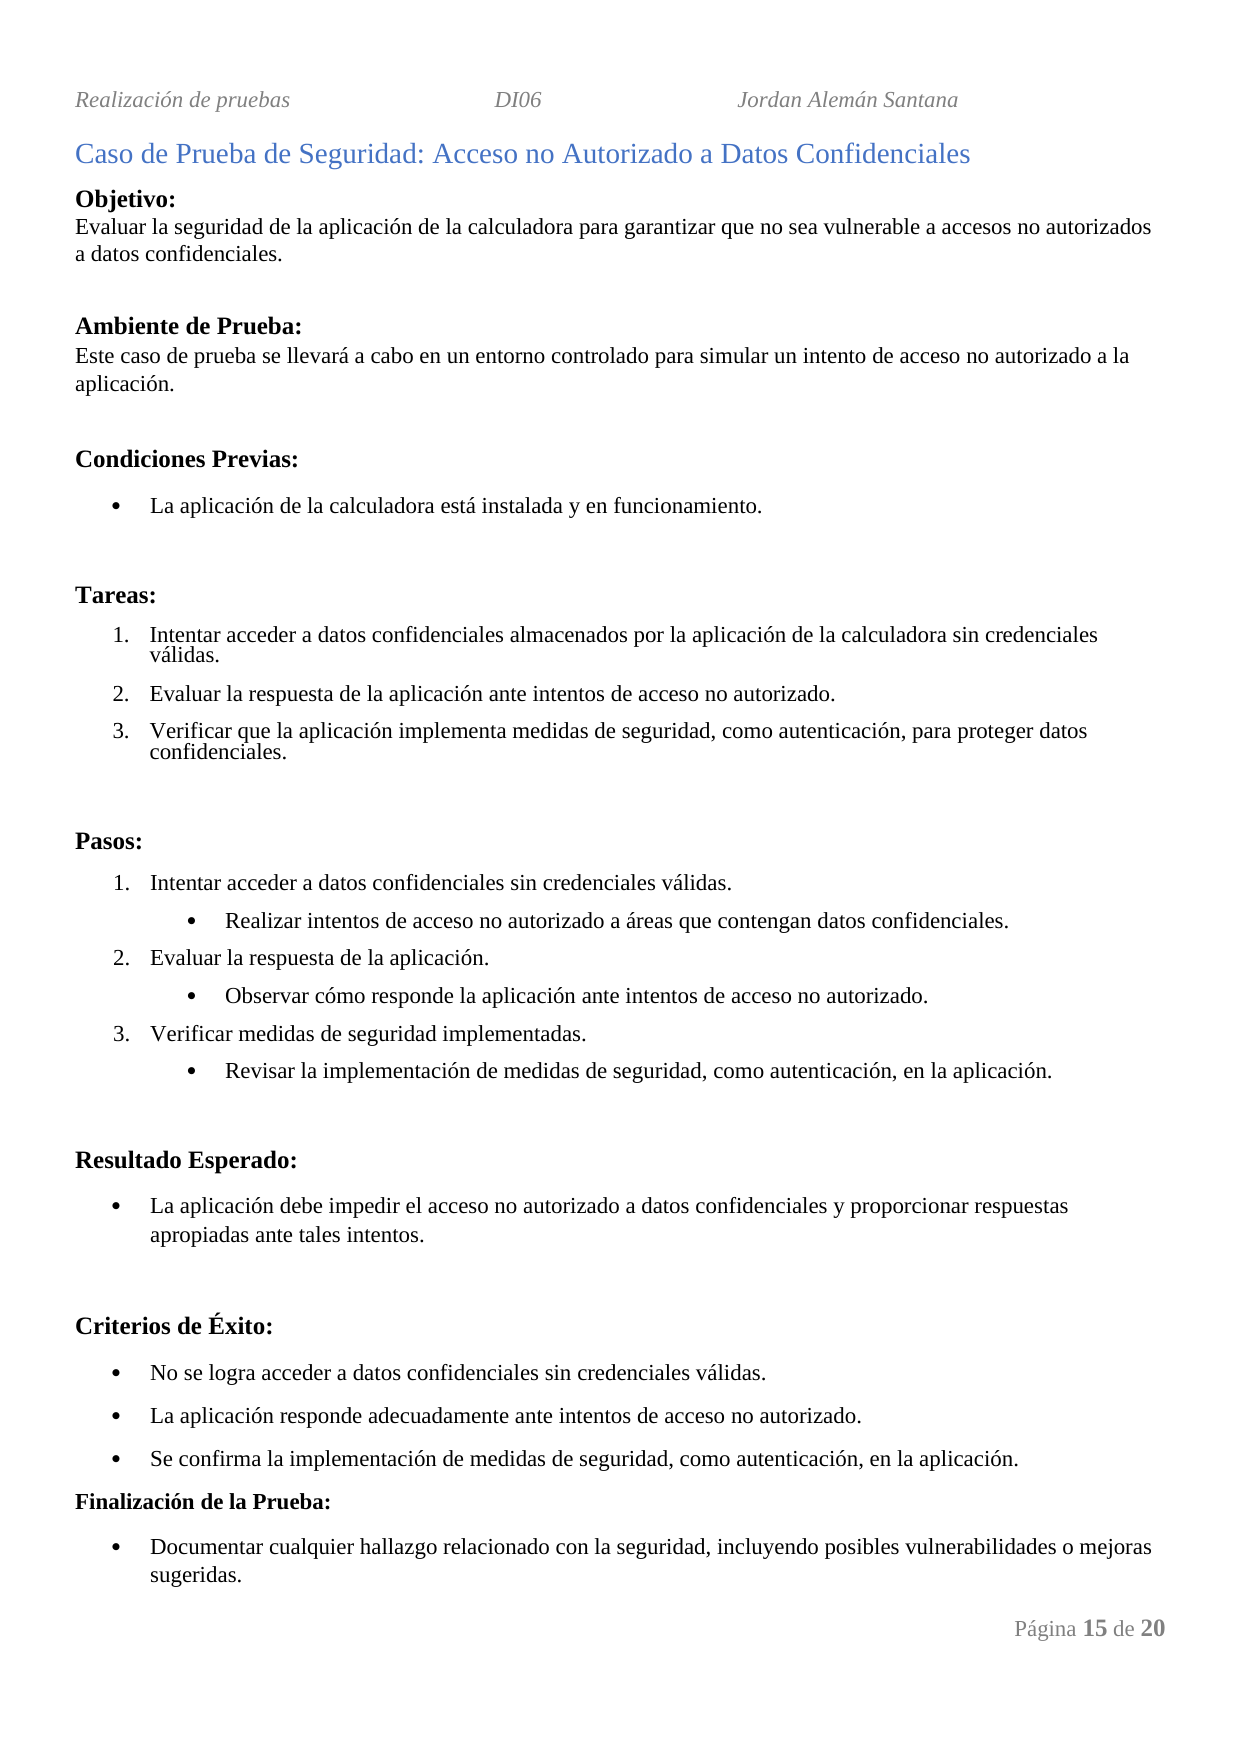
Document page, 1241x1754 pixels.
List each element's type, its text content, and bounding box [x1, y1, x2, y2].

list Observar cómo responde la aplicación ante intentos de acceso no autorizado. [188, 987, 1165, 1008]
list Documentar cualquier hallazgo relacionado con la seguridad, incluyendo posibles vulnerabilidades o mejoras sugeridas. [112, 1533, 1165, 1588]
list Intentar acceder a datos confidenciales almacenados por la aplicación de la calculadora sin credenciales válidas. [112, 625, 1165, 667]
text Finalización de la Prueba: [75, 1488, 1165, 1514]
list Verificar medidas de seguridad implementadas. [113, 1024, 1165, 1045]
text Criterios de Éxito: [75, 1311, 1165, 1340]
list La aplicación responde adecuadamente ante intentos de acceso no autorizado. [112, 1402, 1165, 1428]
text Tareas: [75, 580, 1165, 609]
list Evaluar la respuesta de la aplicación. [113, 949, 1165, 970]
text Evaluar la seguridad de la aplicación de la calculadora para garantizar que no sea vulnerable a accesos no autorizados a datos confidenciales. [75, 213, 1165, 266]
text Este caso de prueba se llevará a cabo en un entorno controlado para simular un intento de acceso no autorizado a la aplicación. [75, 342, 1165, 397]
list Se confirma la implementación de medidas de seguridad, como autenticación, en la aplicación. [112, 1445, 1165, 1471]
list Evaluar la respuesta de la aplicación ante intentos de acceso no autorizado. [112, 684, 1165, 705]
list No se logra acceder a datos confidenciales sin credenciales válidas. [112, 1359, 1165, 1385]
list La aplicación debe impedir el acceso no autorizado a datos confidenciales y proporcionar respuestas apropiadas ante tales intentos. [112, 1193, 1165, 1247]
list Intentar acceder a datos confidenciales sin credenciales válidas. [113, 873, 1165, 894]
text Pasos: [75, 826, 1165, 854]
text Condiciones Previas: [75, 444, 1165, 473]
list Revisar la implementación de medidas de seguridad, como autenticación, en la aplicación. [188, 1062, 1165, 1083]
subtitle Caso de Prueba de Seguridad: Acceso no Autorizado a Datos Confidenciales [75, 136, 1165, 169]
list Realizar intentos de acceso no autorizado a áreas que contengan datos confidenciales. [188, 911, 1165, 932]
list Verificar que la aplicación implementa medidas de seguridad, como autenticación, para proteger datos confidenciales. [112, 722, 1165, 764]
list La aplicación de la calculadora está instalada y en funcionamiento. [112, 492, 1165, 518]
text Objetivo: [75, 184, 1165, 213]
text Resultado Esperado: [75, 1145, 1165, 1174]
text Ambiente de Prueba: [75, 311, 1165, 340]
